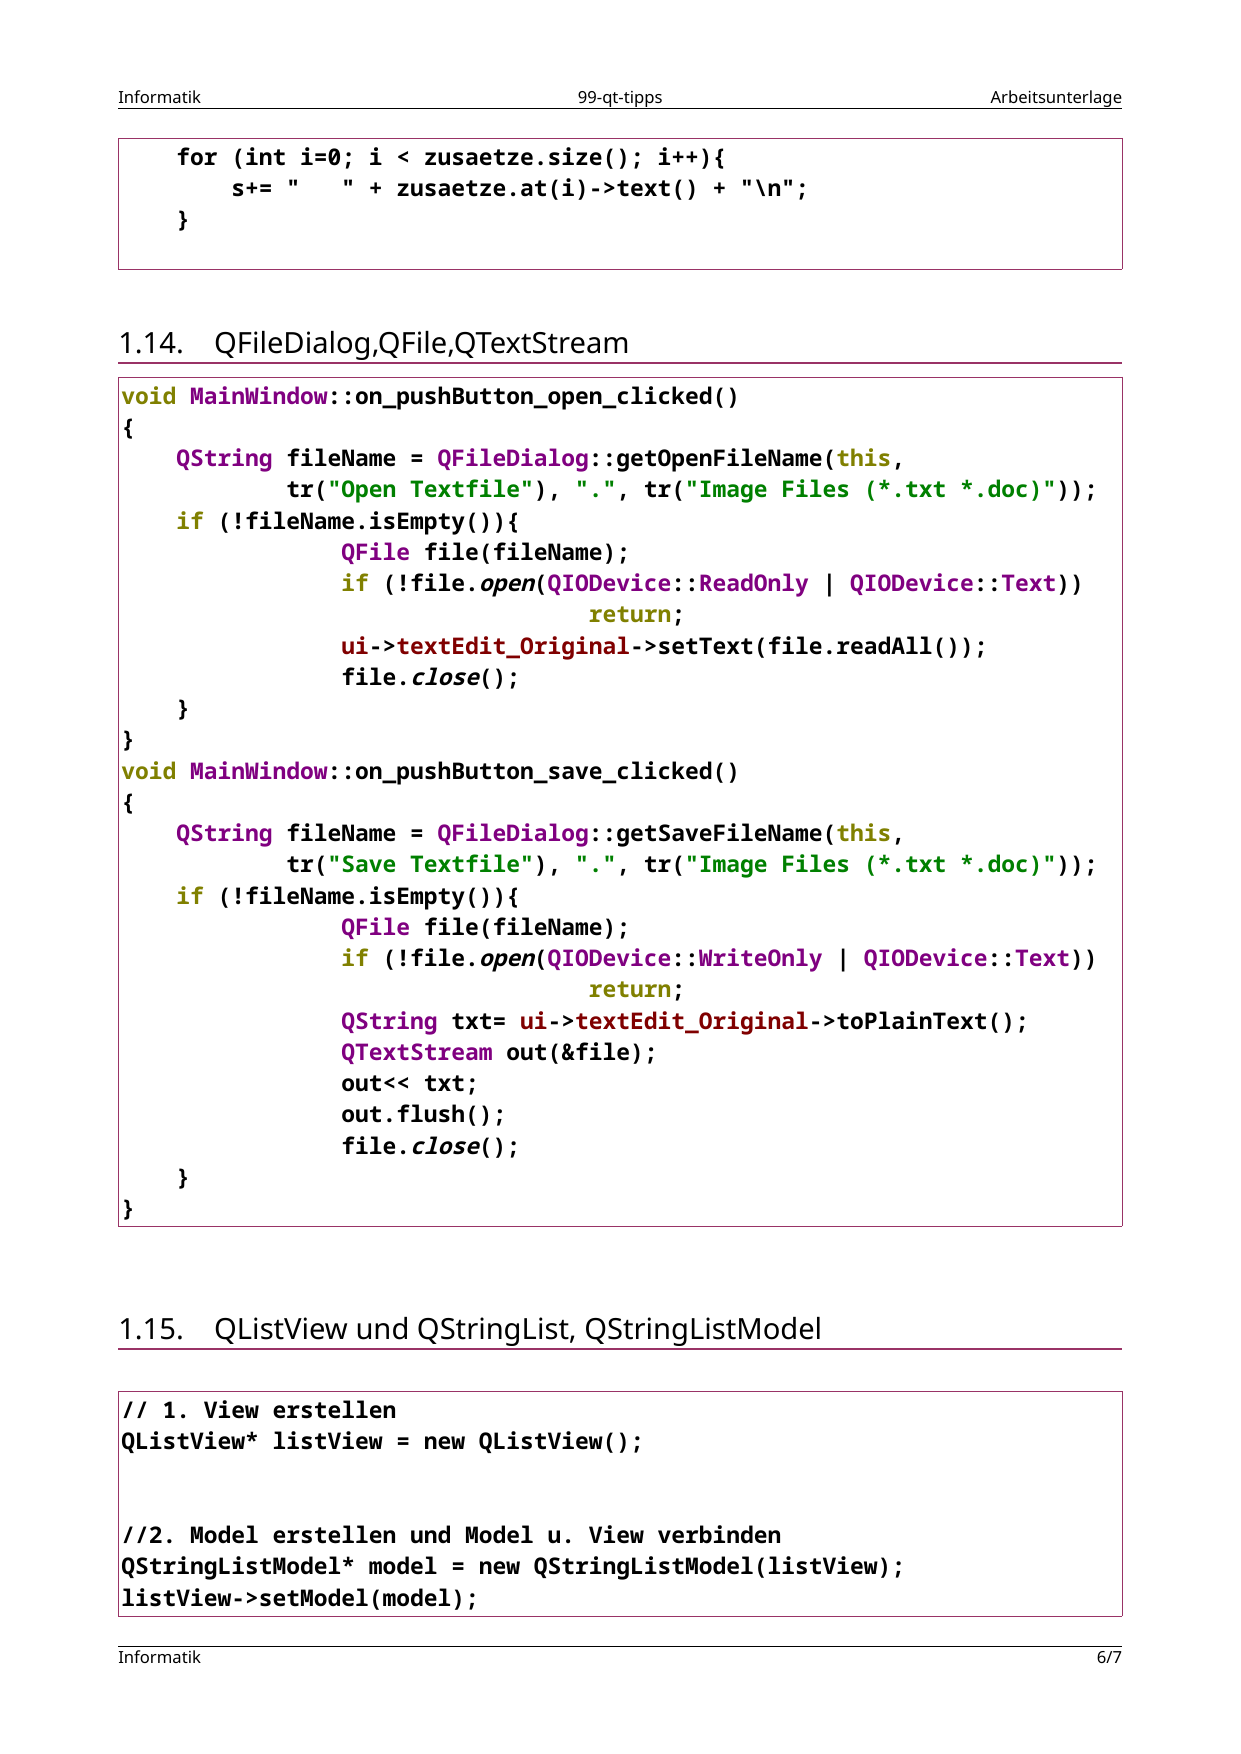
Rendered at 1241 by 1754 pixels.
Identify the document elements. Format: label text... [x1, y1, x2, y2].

text listView->setModel(model); [119, 1578, 1122, 1616]
text } [119, 689, 1122, 720]
text //2. Model erstellen und Model u. View verbinden [119, 1516, 1122, 1547]
text return; [119, 970, 1122, 1002]
text file.close(); [119, 1127, 1122, 1158]
text // 1. View erstellen [119, 1392, 1122, 1422]
text } [119, 200, 1122, 232]
text void MainWindow::on_pushButton_save_clicked() [119, 752, 1122, 783]
text tr("Save Textfile"), ".", tr("Image Files (*.txt *.doc)")); [119, 845, 1122, 877]
text return; [119, 595, 1122, 627]
text QListView* listView = new QListView(); [119, 1422, 1122, 1453]
text tr("Open Textfile"), ".", tr("Image Files (*.txt *.doc)")); [119, 470, 1122, 502]
text QTextStream out(&file); [119, 1033, 1122, 1064]
text QString fileName = QFileDialog::getOpenFileName(this, [119, 439, 1122, 470]
text { [119, 408, 1122, 439]
text } [119, 1158, 1122, 1189]
text QStringListModel* model = new QStringListModel(listView); [119, 1547, 1122, 1578]
text for (int i=0; i < zusaetze.size(); i++){ [119, 139, 1122, 169]
text out.flush(); [119, 1095, 1122, 1127]
text file.close(); [119, 658, 1122, 689]
text out<< txt; [119, 1064, 1122, 1095]
subtitle QListView und QStringList, QStringListModel [118, 1308, 1122, 1348]
text { [119, 783, 1122, 814]
subtitle QFileDialog,QFile,QTextStream [118, 322, 1122, 362]
text if (!fileName.isEmpty()){ [119, 502, 1122, 533]
text void MainWindow::on_pushButton_open_clicked() [119, 378, 1122, 408]
text s+= " " + zusaetze.at(i)->text() + "\n"; [119, 169, 1122, 200]
text QString fileName = QFileDialog::getSaveFileName(this, [119, 814, 1122, 845]
text QFile file(fileName); [119, 908, 1122, 939]
text } [119, 1189, 1122, 1226]
text ui->textEdit_Original->setText(file.readAll()); [119, 627, 1122, 658]
text if (!fileName.isEmpty()){ [119, 877, 1122, 908]
text QFile file(fileName); [119, 533, 1122, 564]
text } [119, 720, 1122, 752]
text if (!file.open(QIODevice::ReadOnly | QIODevice::Text)) [119, 564, 1122, 595]
text if (!file.open(QIODevice::WriteOnly | QIODevice::Text)) [119, 939, 1122, 970]
text QString txt= ui->textEdit_Original->toPlainText(); [119, 1002, 1122, 1033]
